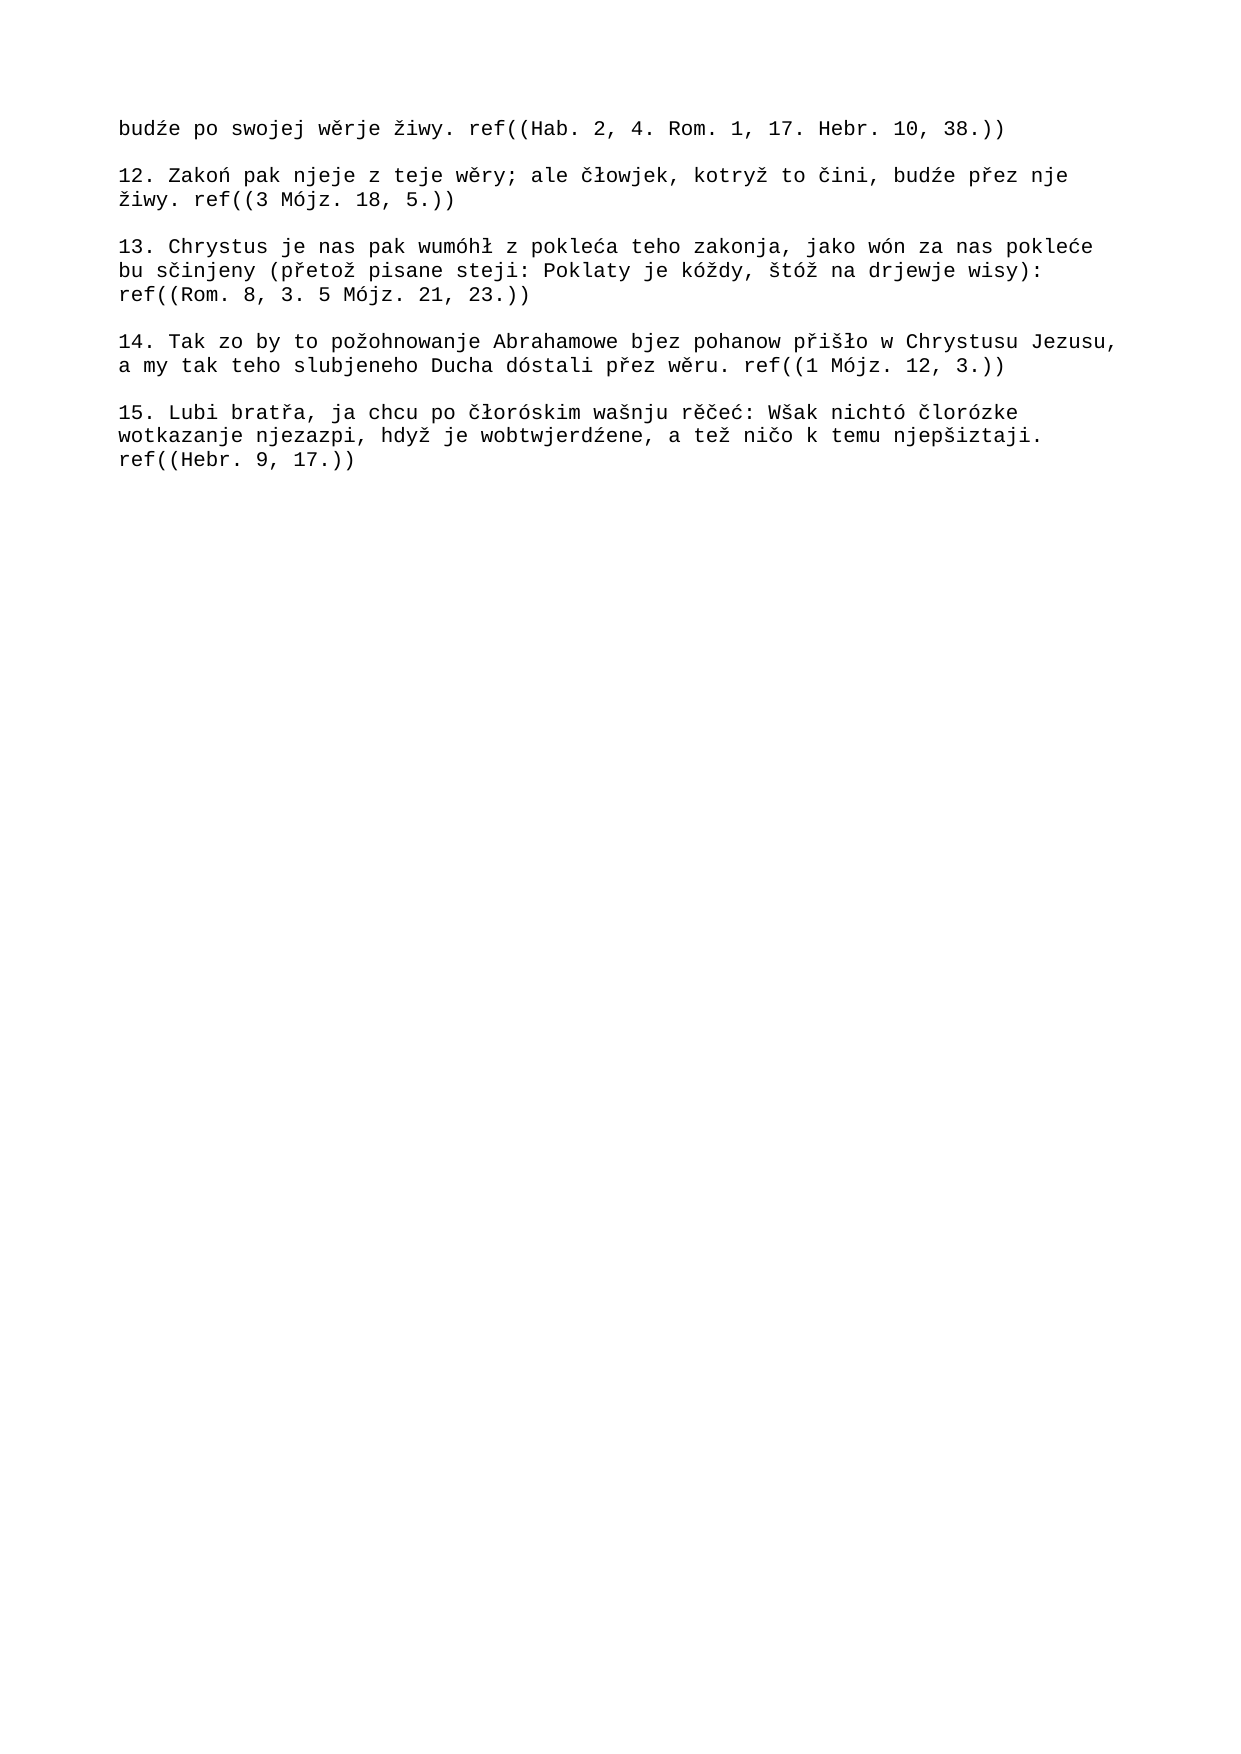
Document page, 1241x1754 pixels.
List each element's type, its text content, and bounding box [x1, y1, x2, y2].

text 12. Zakoń pak njeje z teje wěry; ale čłowjek, kotryž to čini, budźe přez nje žiwy. ref((3 Mójz. 18, 5.)) [118, 165, 1122, 213]
text 15. Lubi bratřa, ja chcu po čłoróskim wašnju rěčeć: Wšak nichtó člorózke wotkazanje njezazpi, hdyž je wobtwjerdźene, a tež ničo k temu njepšiztaji. ref((Hebr. 9, 17.)) [118, 402, 1122, 473]
text budźe po swojej wěrje žiwy. ref((Hab. 2, 4. Rom. 1, 17. Hebr. 10, 38.)) [118, 118, 1122, 142]
text 13. Chrystus je nas pak wumóhł z pokleća teho zakonja, jako wón za nas pokleće bu sčinjeny (přetož pisane steji: Poklaty je kóždy, štóž na drjewje wisy): ref((Rom. 8, 3. 5 Mójz. 21, 23.)) [118, 236, 1122, 307]
text 14. Tak zo by to požohnowanje Abrahamowe bjez pohanow přišło w Chrystusu Jezusu, a my tak teho slubjeneho Ducha dóstali přez wěru. ref((1 Mójz. 12, 3.)) [118, 331, 1122, 378]
